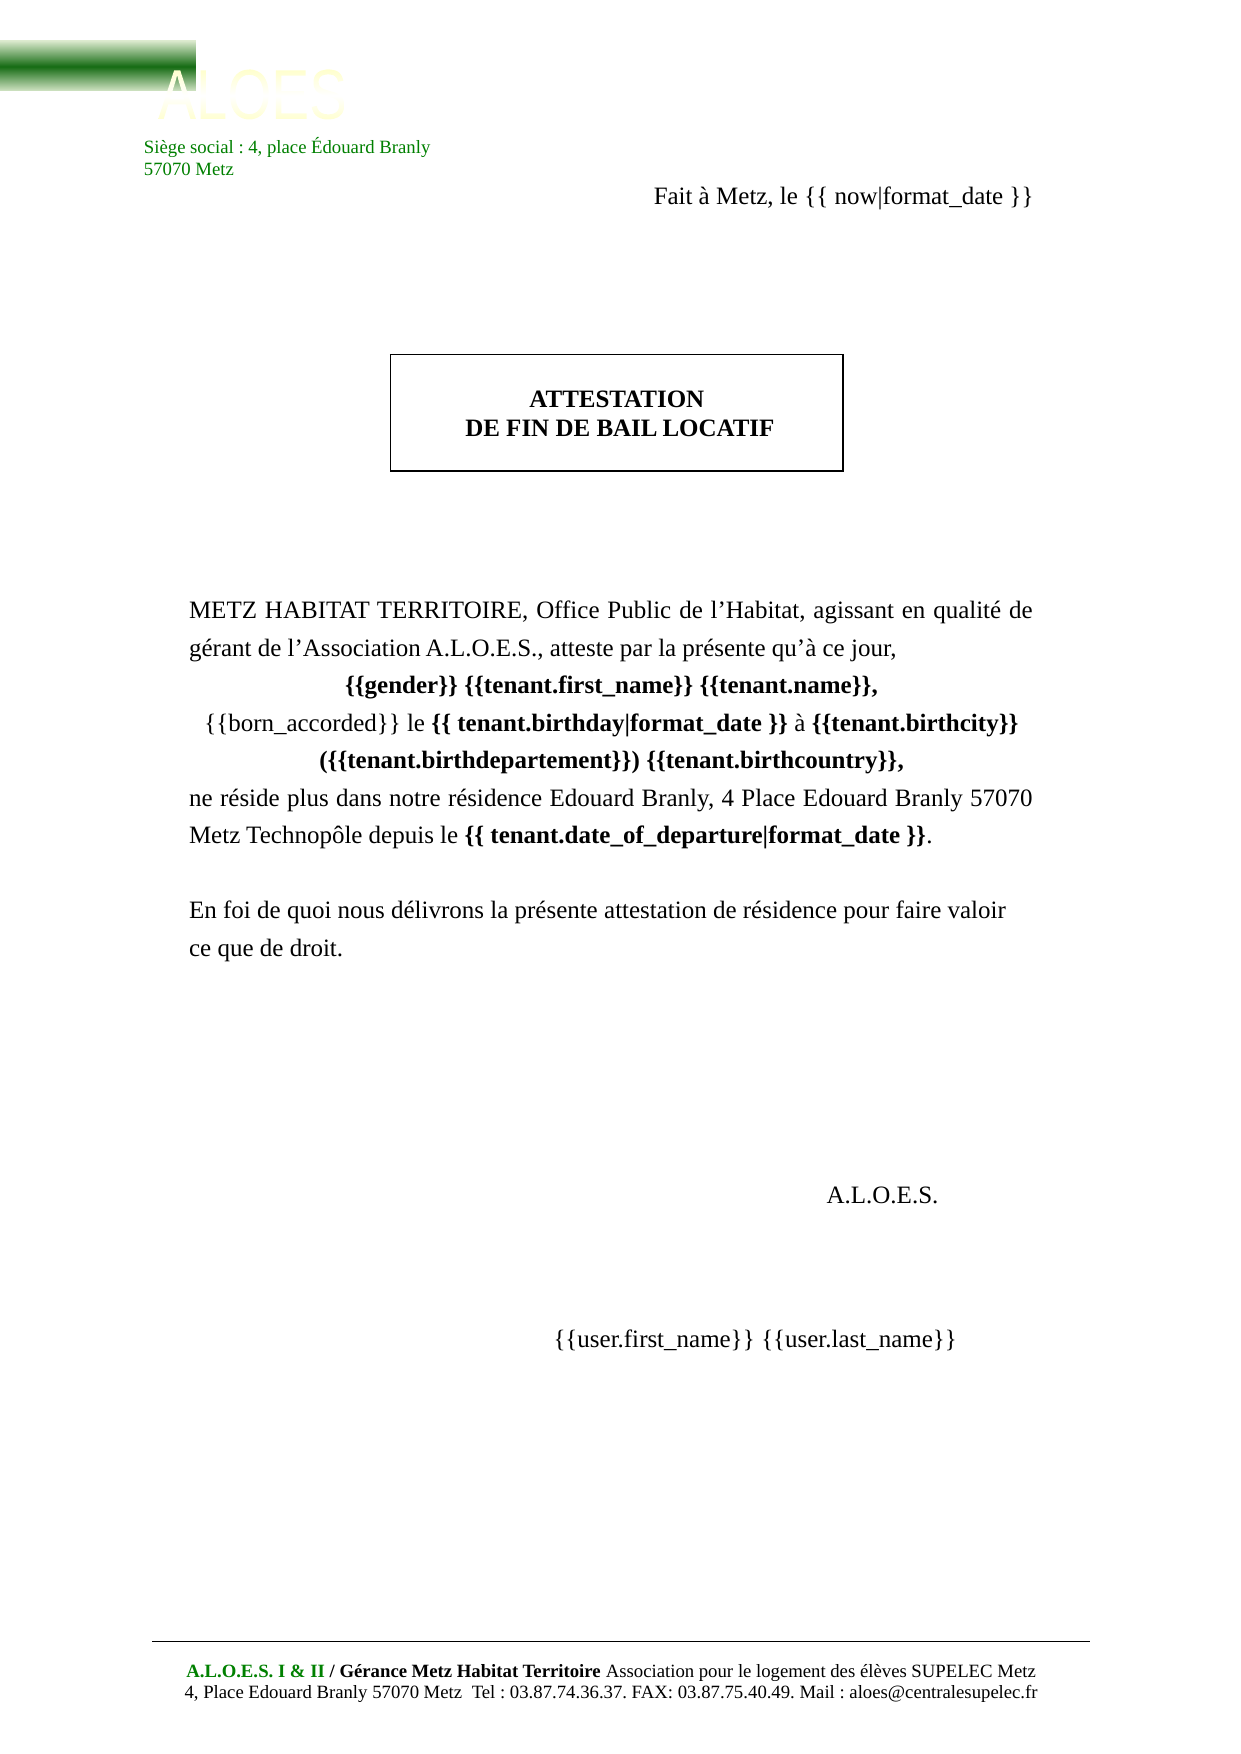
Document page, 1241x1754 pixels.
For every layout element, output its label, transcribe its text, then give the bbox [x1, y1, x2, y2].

text DE FIN DE BAIL LOCATIF [391, 411, 842, 441]
text A.L.O.E.S. I & II / Gérance Metz Habitat Territoire Association pour le logement des élèves SUPELEC Metz [71, 1660, 1152, 1681]
text 4, Place Edouard Branly 57070 Metz Tel : 03.87.74.36.37. FAX: 03.87.75.40.49. Mail : aloes@centralesupelec.fr [71, 1681, 1152, 1703]
text ce que de droit. [71, 924, 1033, 962]
text ne réside plus dans notre résidence Edouard Branly, 4 Place Edouard Branly 57070 Metz Technopôle depuis le {{ tenant.date_of_departure|format_date }}. [189, 774, 1033, 849]
text METZ HABITAT TERRITOIRE, Office Public de l’Habitat, agissant en qualité de gérant de l’Association A.L.O.E.S., atteste par la présente qu’à ce jour, [189, 587, 1033, 662]
text ATTESTATION [391, 382, 842, 411]
text En foi de quoi nous délivrons la présente attestation de résidence pour faire valoir [71, 887, 1033, 924]
text {{born_accorded}} le {{ tenant.birthday|format_date }} à {{tenant.birthcity}} ({{tenant.birthdepartement}}) {{tenant.birthcountry}}, [189, 699, 1033, 774]
text A.L.O.E.S. [189, 1181, 938, 1209]
text Fait à Metz, le {{ now|format_date }} [436, 181, 1033, 210]
text {{gender}} {{tenant.first_name}} {{tenant.name}}, [189, 662, 1033, 699]
text {{user.first_name}} {{user.last_name}} [71, 1324, 957, 1353]
